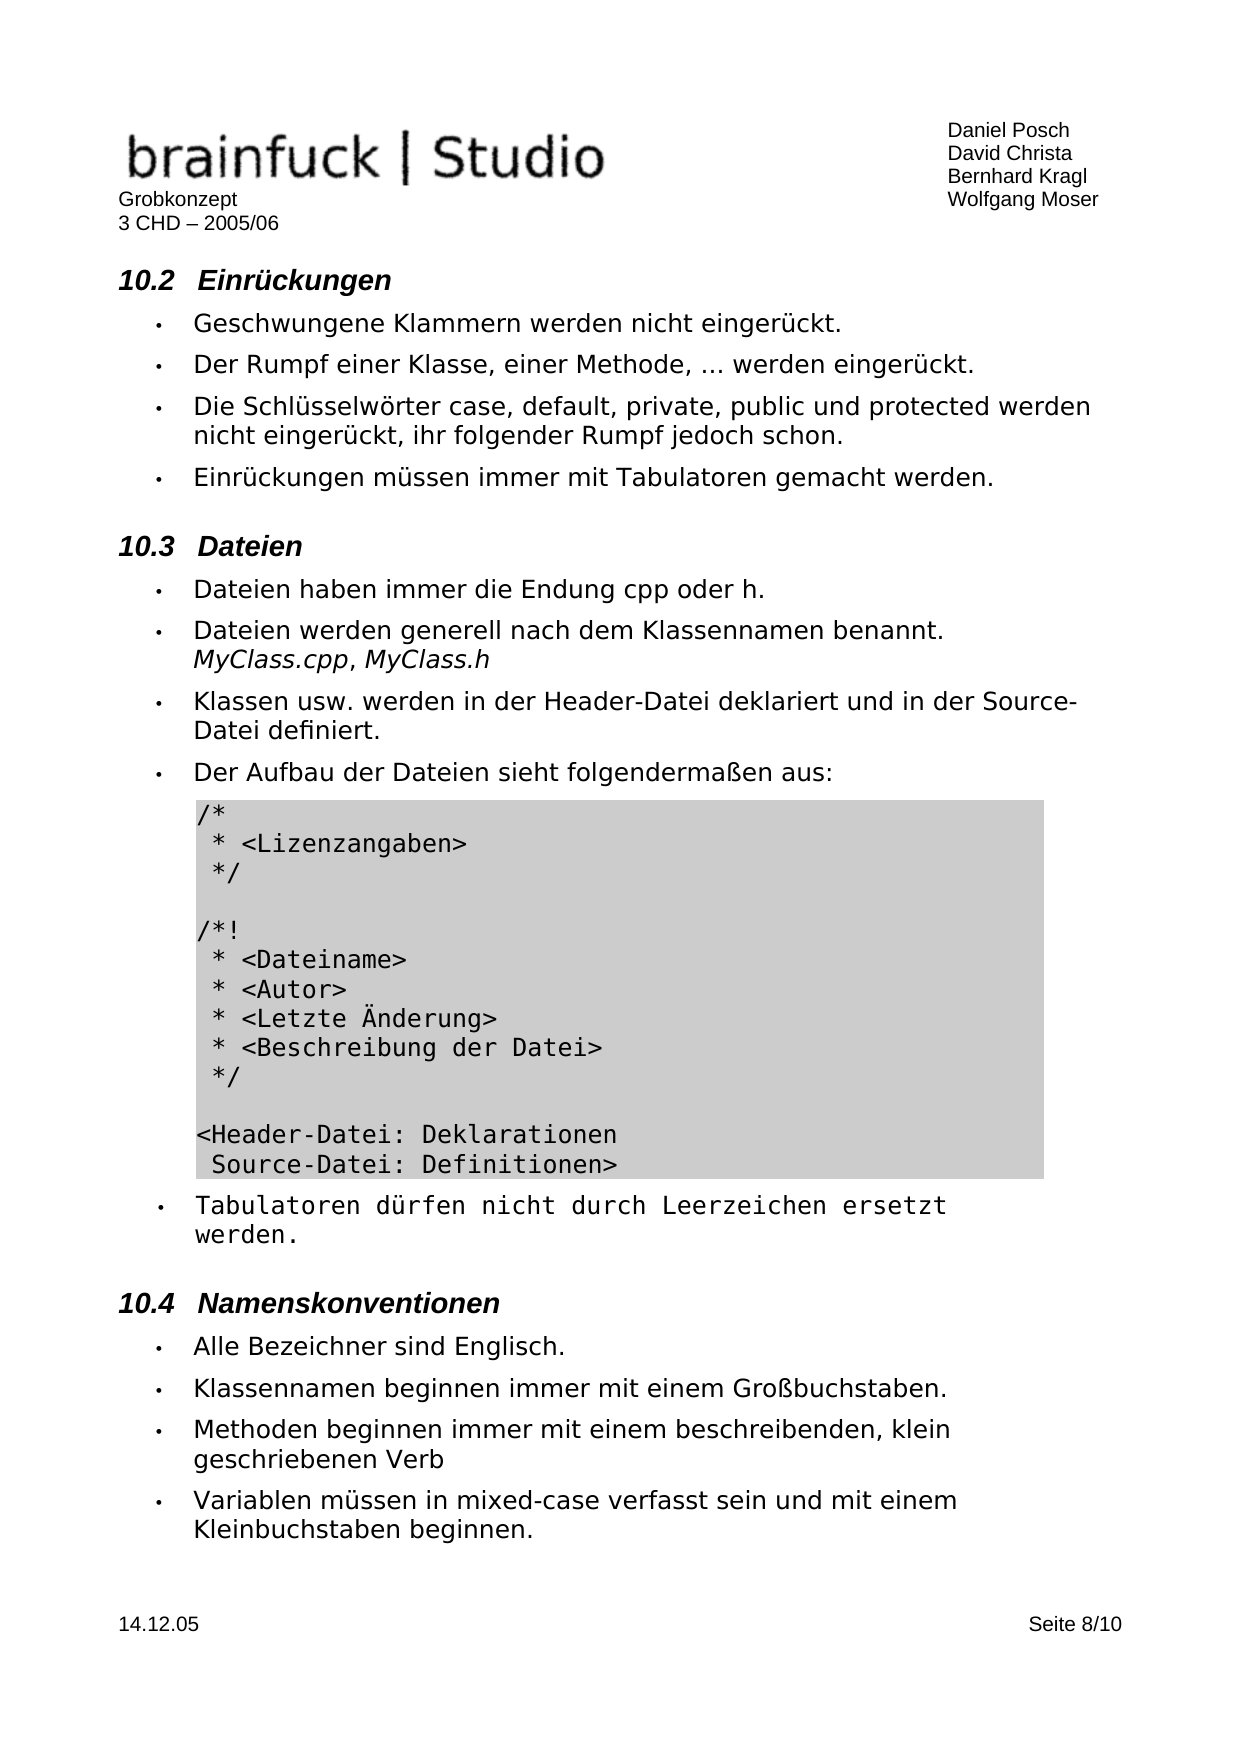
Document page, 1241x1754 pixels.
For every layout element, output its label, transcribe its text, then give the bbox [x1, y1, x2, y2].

subtitle Namenskonventionen [118, 1287, 1122, 1320]
list Methoden beginnen immer mit einem beschreibenden, klein geschriebenen Verb [156, 1416, 1122, 1474]
list Dateien werden generell nach dem Klassennamen benannt. MyClass.cpp, MyClass.h [156, 616, 1122, 675]
list Klassennamen beginnen immer mit einem Großbuchstaben. [156, 1374, 1122, 1403]
list Geschwungene Klammern werden nicht eingerückt. [156, 309, 1122, 338]
list Klassen usw. werden in der Header-Datei deklariert und in der Source-Datei definiert. [156, 687, 1122, 746]
subtitle Dateien [118, 530, 1122, 562]
list Dateien haben immer die Endung cpp oder h. [156, 575, 1122, 604]
list Der Rumpf einer Klasse, einer Methode, ... werden eingerückt. [156, 351, 1122, 380]
list Die Schlüsselwörter case, default, private, public und protected werden nicht eingerückt, ihr folgender Rumpf jedoch schon. [156, 392, 1122, 451]
list Einrückungen müssen immer mit Tabulatoren gemacht werden. [156, 463, 1122, 492]
list Tabulatoren dürfen nicht durch Leerzeichen ersetzt werden. [158, 1191, 1044, 1250]
subtitle Einrückungen [118, 264, 1122, 296]
list Variablen müssen in mixed-case verfasst sein und mit einem Kleinbuchstaben beginnen. [156, 1487, 1122, 1545]
picture [118, 118, 609, 187]
text /* * <Lizenzangaben> */ /*! * <Dateiname> * <Autor> * <Letzte Änderung> * <Beschreibung der Datei> */ <Header-Datei: Deklarationen Source-Datei: Definitionen> [196, 800, 1044, 1179]
list Alle Bezeichner sind Englisch. [156, 1332, 1122, 1362]
list Der Aufbau der Dateien sieht folgendermaßen aus: [156, 758, 1122, 787]
